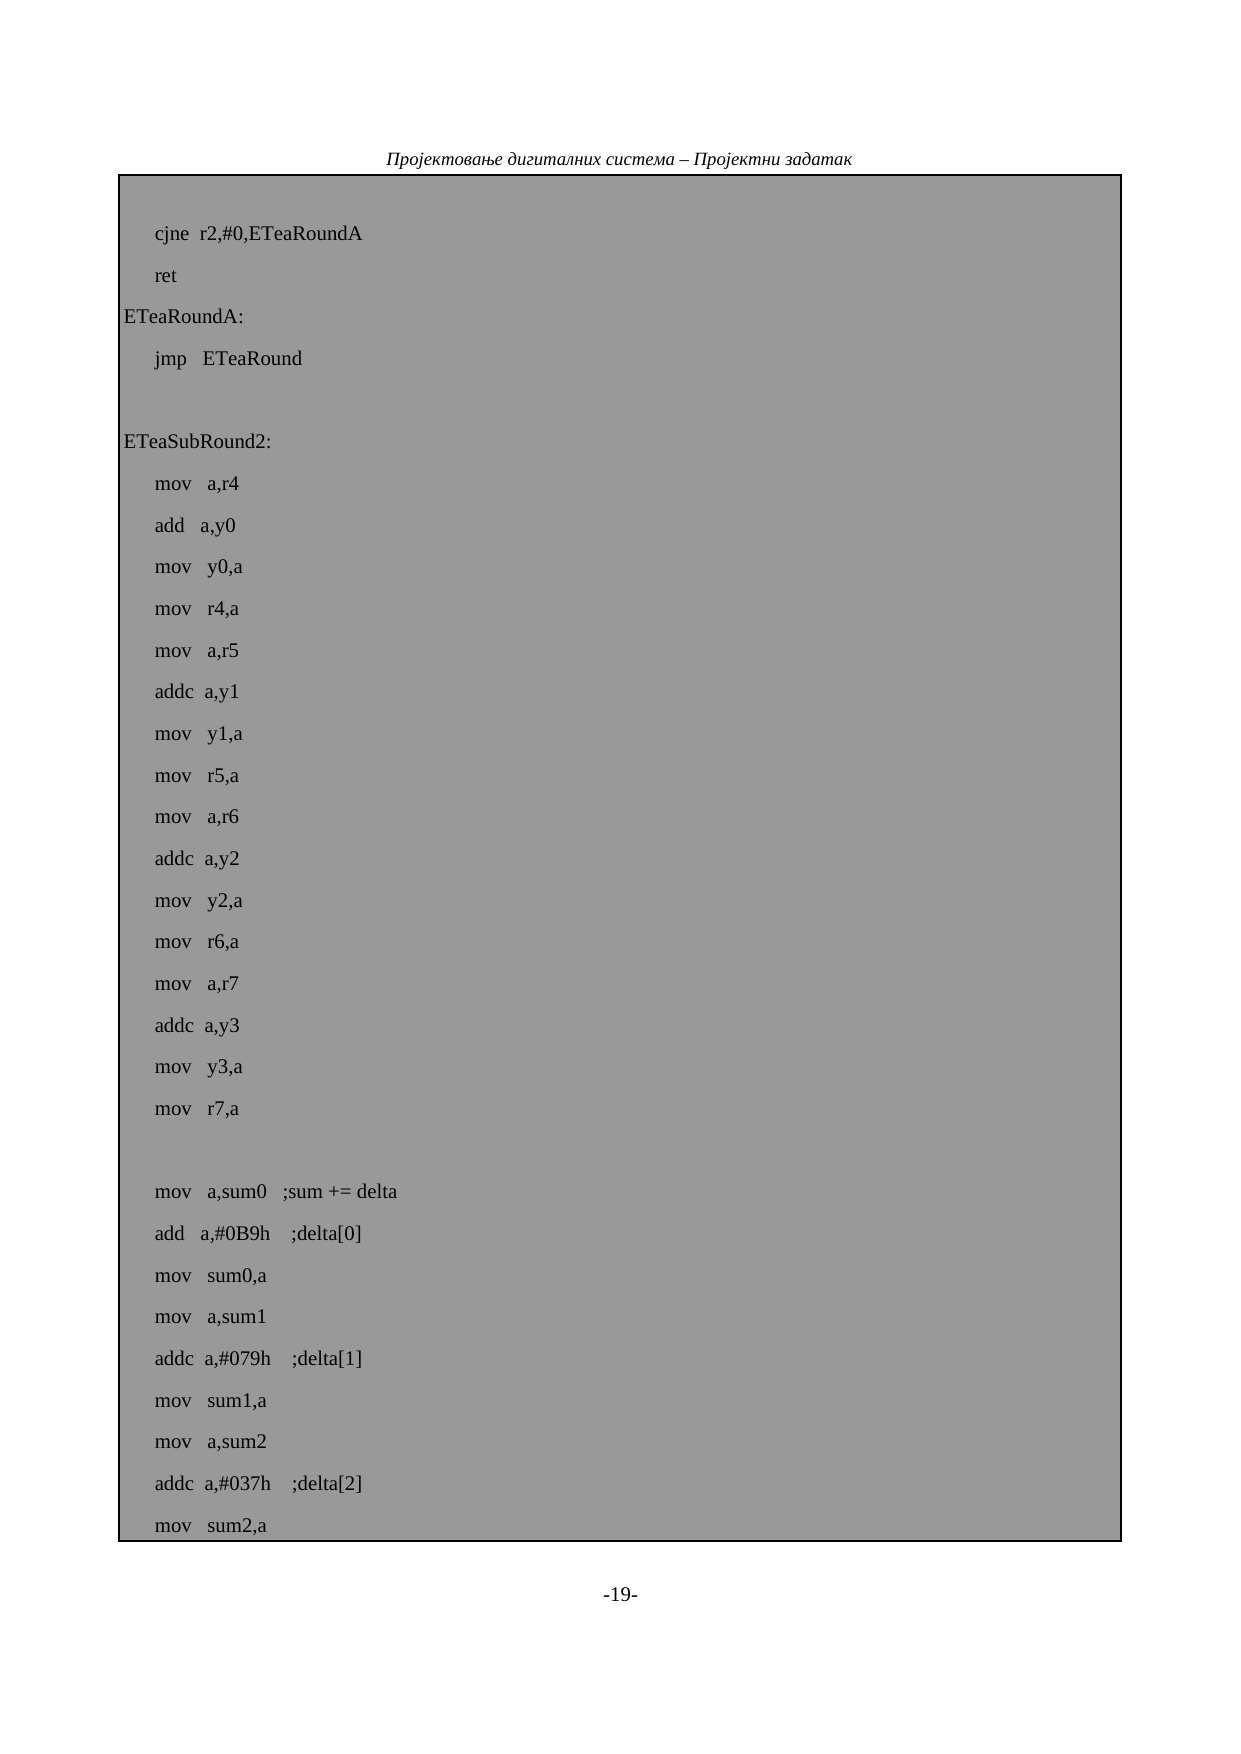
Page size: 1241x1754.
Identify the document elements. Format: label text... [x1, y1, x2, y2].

text mov y1,a [120, 716, 1120, 750]
text mov r6,a [120, 924, 1120, 959]
text mov sum0,a [120, 1258, 1120, 1292]
text mov a,r6 [120, 799, 1120, 834]
text mov a,r4 [120, 466, 1120, 500]
text mov a,sum1 [120, 1299, 1120, 1334]
text add a,#0B9h ;delta[0] [120, 1216, 1120, 1250]
text addc a,y3 [120, 1008, 1120, 1042]
text mov sum2,a [120, 1508, 1120, 1540]
text mov r7,a [120, 1091, 1120, 1125]
text mov a,sum2 [120, 1424, 1120, 1459]
text mov a,r5 [120, 633, 1120, 667]
text mov y2,a [120, 883, 1120, 917]
text mov a,r7 [120, 966, 1120, 1000]
text addc a,#079h ;delta[1] [120, 1341, 1120, 1375]
text addc a,y1 [120, 674, 1120, 709]
text cjne r2,#0,ETeaRoundA [120, 216, 1120, 250]
text mov a,sum0 ;sum += delta [120, 1174, 1120, 1209]
text add a,y0 [120, 508, 1120, 542]
text ETeaRoundA: [120, 299, 1120, 334]
text mov y3,a [120, 1049, 1120, 1084]
text jmp ETeaRound [120, 341, 1120, 375]
text mov sum1,a [120, 1383, 1120, 1417]
text addc a,y2 [120, 841, 1120, 875]
text mov r4,a [120, 591, 1120, 625]
text ETeaSubRound2: [120, 424, 1120, 459]
text mov r5,a [120, 758, 1120, 792]
text addc a,#037h ;delta[2] [120, 1466, 1120, 1500]
text ret [120, 258, 1120, 292]
text mov y0,a [120, 549, 1120, 584]
